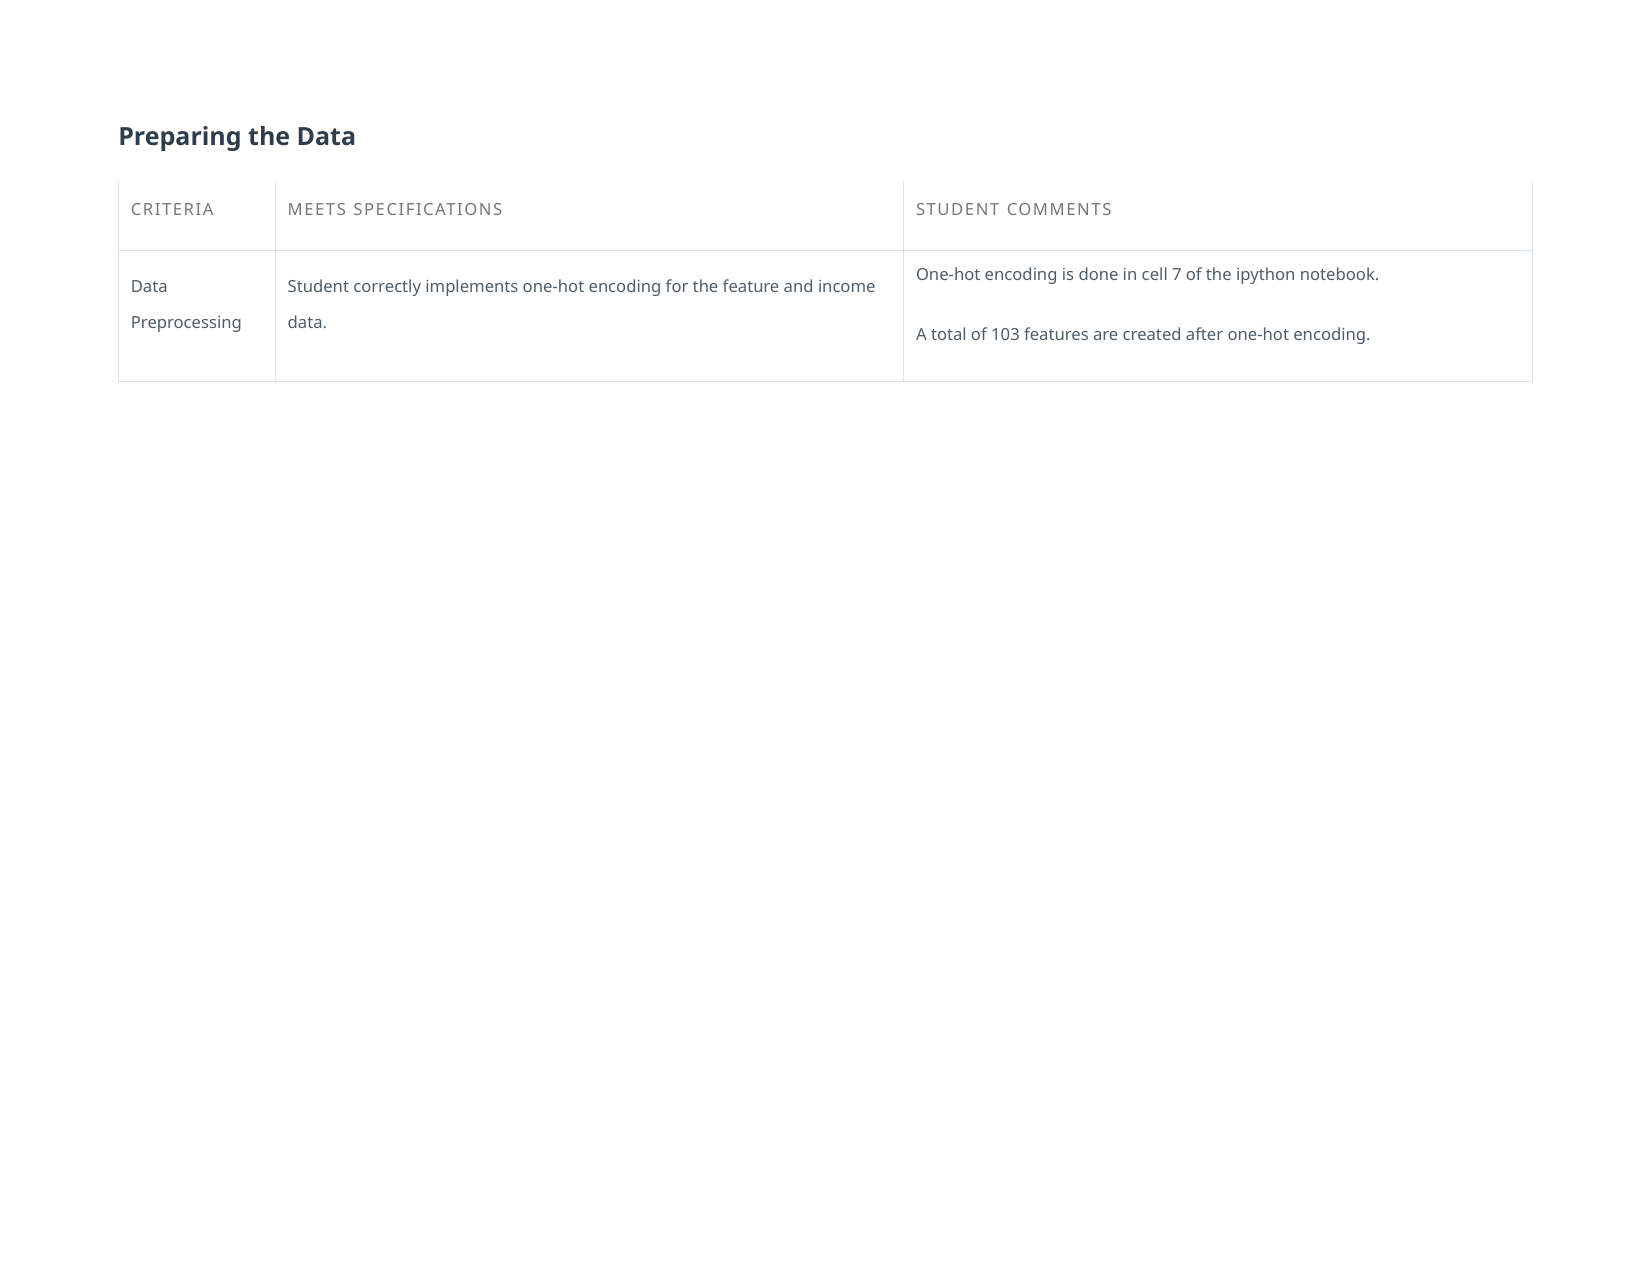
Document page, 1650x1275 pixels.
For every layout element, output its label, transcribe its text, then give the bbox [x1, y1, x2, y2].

table_cell Student correctly implements one-hot encoding for the feature and income data. [276, 251, 903, 381]
table_cell One-hot encoding is done in cell 7 of the ipython notebook. A total of 103 features are created after one-hot encoding. [904, 251, 1532, 381]
table_header CRITERIA [119, 181, 275, 250]
table_cell Data Preprocessing [119, 251, 275, 381]
table_header Student Comments [904, 181, 1532, 250]
text Preparing the Data [118, 118, 1532, 152]
table_header MEETS SPECIFICATIONS [276, 181, 903, 250]
